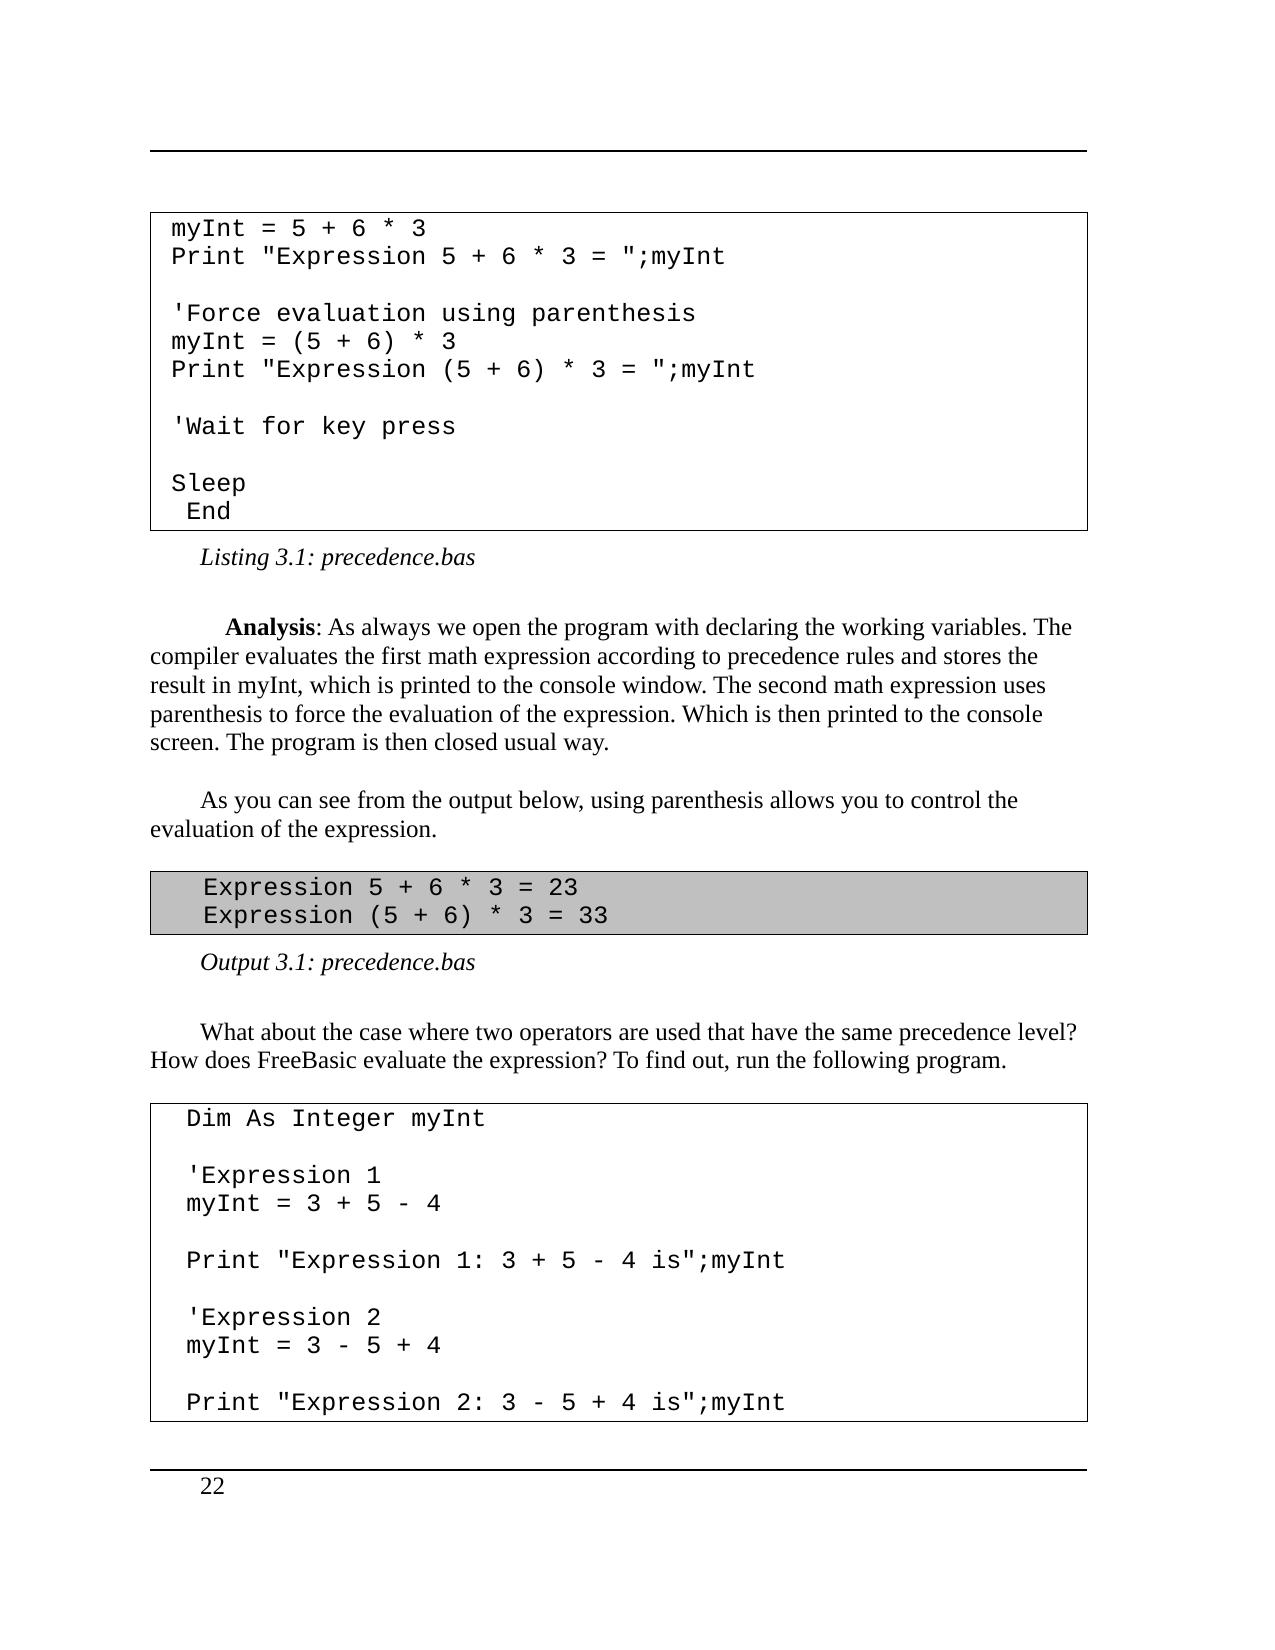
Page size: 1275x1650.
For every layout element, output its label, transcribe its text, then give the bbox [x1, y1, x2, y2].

text Expression 5 + 6 * 3 = 23 [151, 872, 1087, 899]
text Analysis: As always we open the program with declaring the working variables. The compiler evaluates the first math expression according to precedence rules and stores the result in myInt, which is printed to the console window. The second math expression uses parenthesis to force the evaluation of the expression. Which is then printed to the console screen. The program is then closed usual way. [150, 612, 1087, 756]
text End [151, 495, 1087, 530]
text myInt = 3 - 5 + 4 [151, 1329, 1087, 1361]
text 'Wait for key press [151, 410, 1087, 442]
text Listing 3.1: precedence.bas [150, 542, 1087, 571]
text myInt = (5 + 6) * 3 [151, 325, 1087, 354]
text Output 3.1: precedence.bas [150, 947, 1087, 975]
text Print "Expression 1: 3 + 5 - 4 is";myInt [151, 1244, 1087, 1276]
text Print "Expression (5 + 6) * 3 = ";myInt [151, 354, 1087, 385]
text 'Expression 1 [151, 1159, 1087, 1188]
text 'Expression 2 [151, 1301, 1087, 1329]
text myInt = 5 + 6 * 3 [151, 213, 1087, 240]
text 'Force evaluation using parenthesis [151, 297, 1087, 325]
text Expression (5 + 6) * 3 = 33 [151, 899, 1087, 934]
text Print "Expression 5 + 6 * 3 = ";myInt [151, 240, 1087, 272]
text What about the case where two operators are used that have the same precedence level? How does FreeBasic evaluate the expression? To find out, run the following program. [150, 1017, 1087, 1074]
text myInt = 3 + 5 - 4 [151, 1188, 1087, 1219]
text Dim As Integer myInt [151, 1104, 1087, 1134]
text As you can see from the output below, using parenthesis allows you to control the evaluation of the expression. [150, 785, 1087, 842]
text Print "Expression 2: 3 - 5 + 4 is";myInt [151, 1386, 1087, 1421]
text Sleep [151, 467, 1087, 495]
